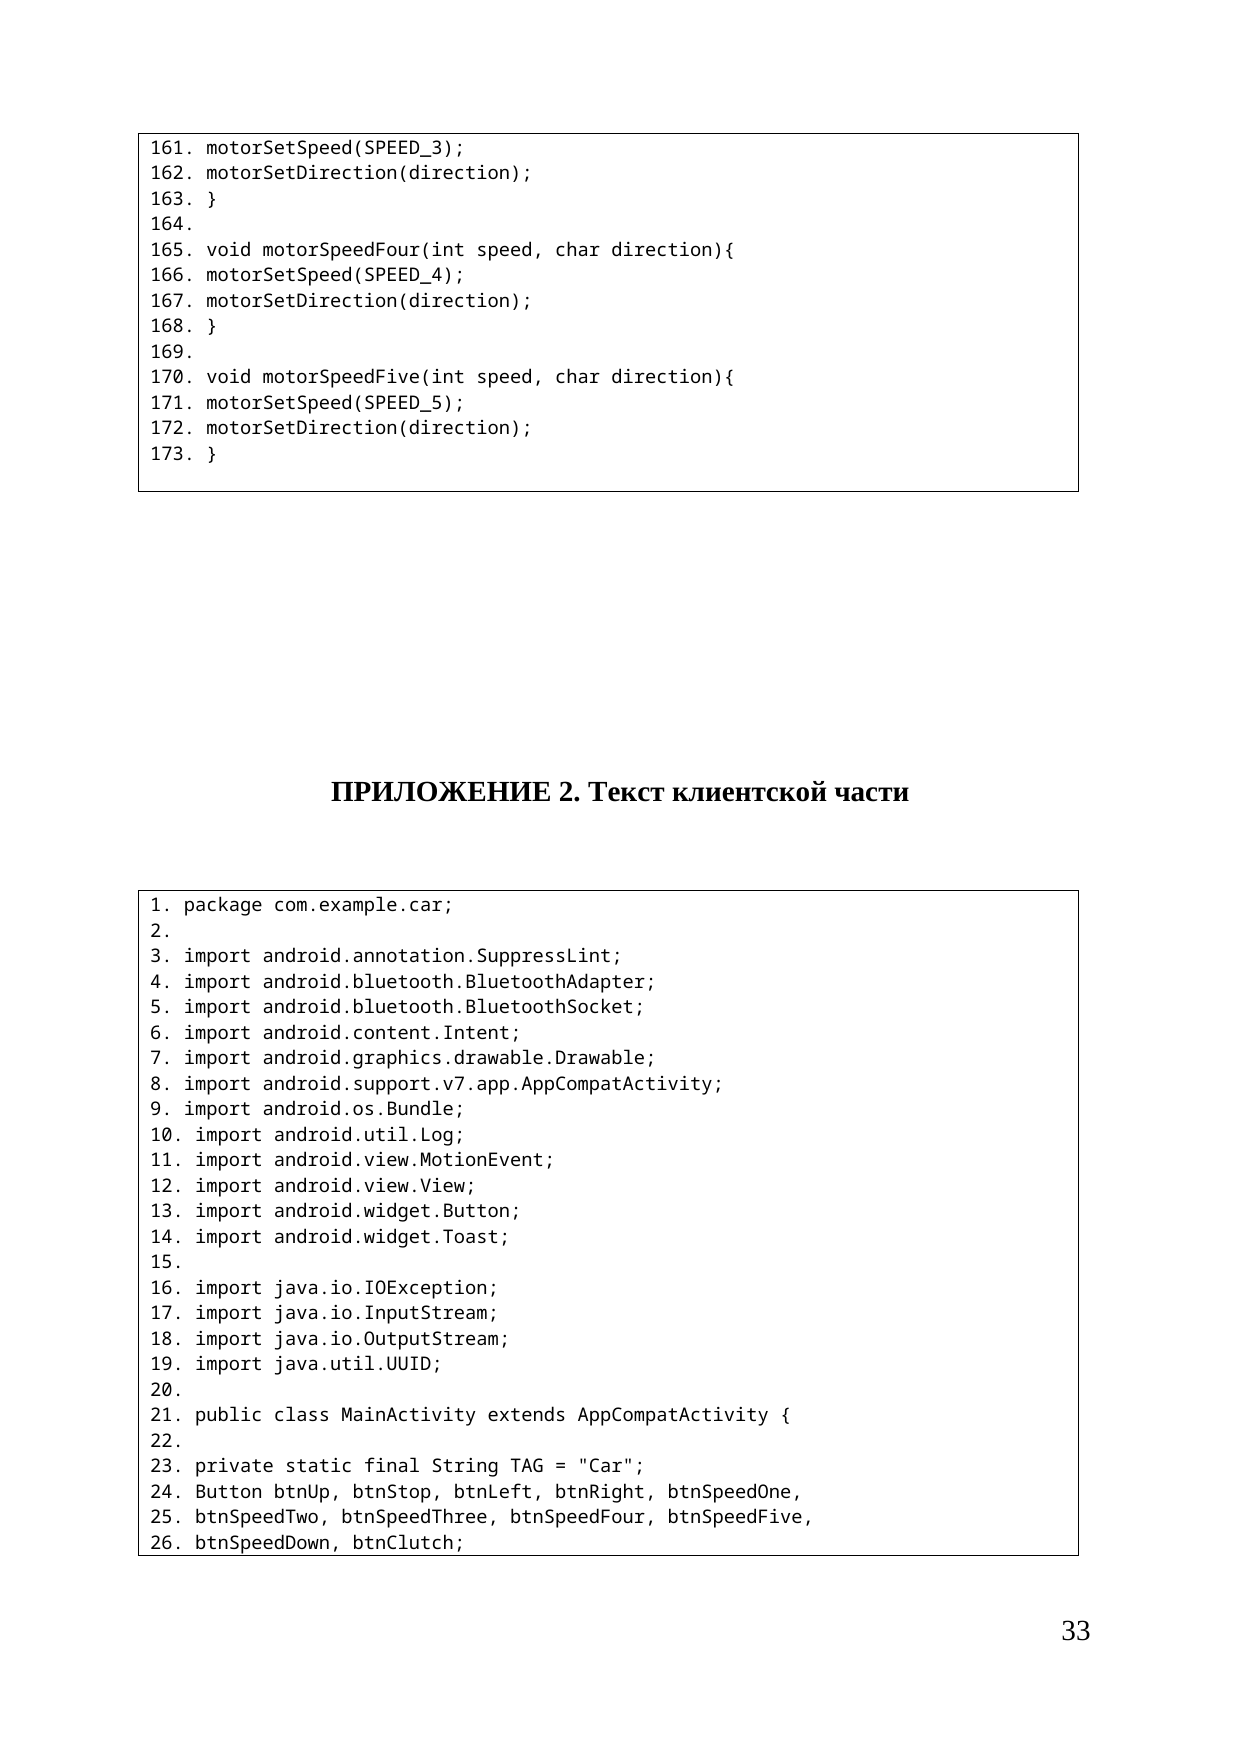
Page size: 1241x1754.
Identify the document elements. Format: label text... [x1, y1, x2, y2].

subtitle ПРИЛОЖЕНИЕ 2. Текст клиентской части [150, 774, 1090, 807]
